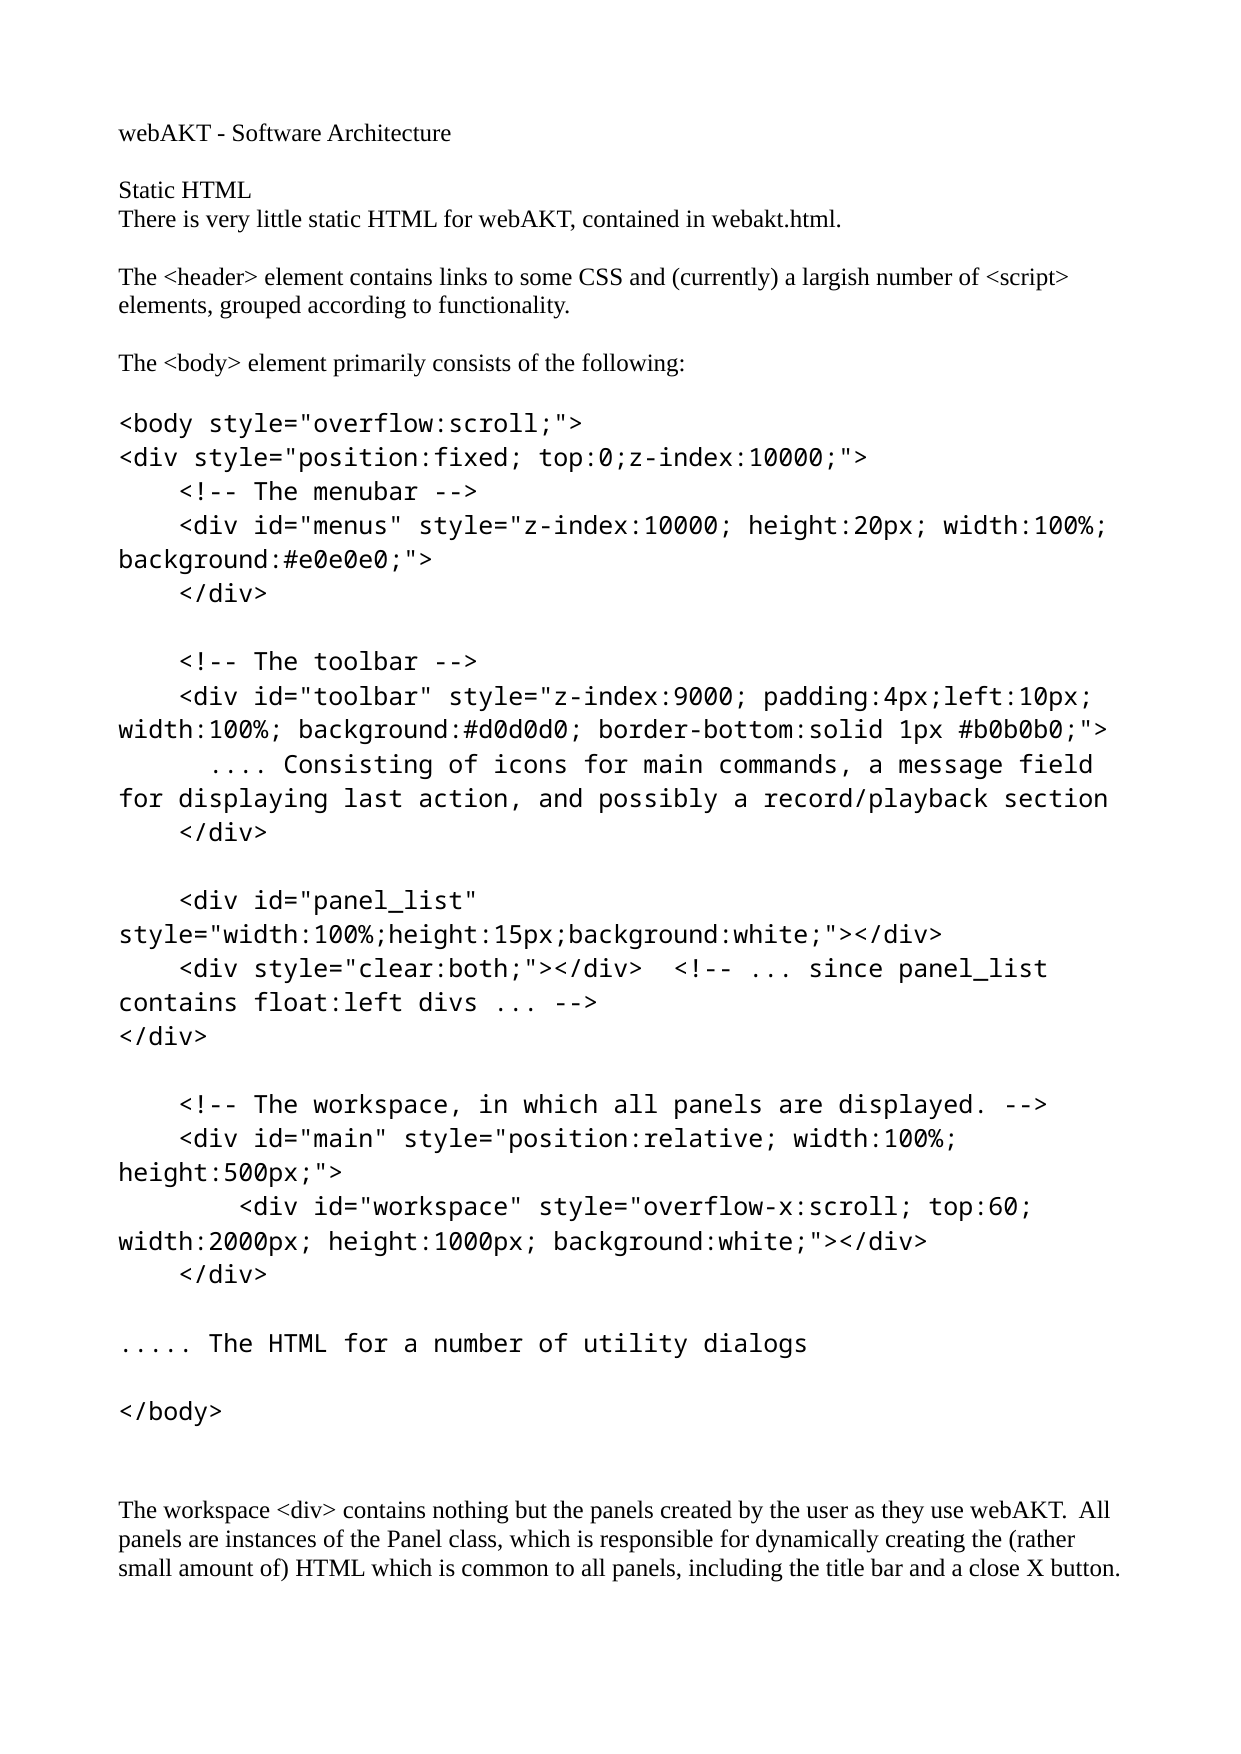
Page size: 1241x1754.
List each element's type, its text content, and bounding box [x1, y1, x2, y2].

text There is very little static HTML for webAKT, contained in webakt.html. [118, 204, 1122, 233]
text <!-- The toolbar --> [118, 644, 1122, 678]
text <div style="clear:both;"></div> <!-- ... since panel_list contains float:left divs ... --> [118, 951, 1122, 1019]
text Static HTML [118, 176, 1122, 204]
text </div> [118, 1257, 1122, 1291]
text </div> [118, 1019, 1122, 1053]
text .... Consisting of icons for main commands, a message field for displaying last action, and possibly a record/playback section [118, 746, 1122, 814]
text <div id="menus" style="z-index:10000; height:20px; width:100%; background:#e0e0e0;"> [118, 508, 1122, 576]
text <div id="panel_list" style="width:100%;height:15px;background:white;"></div> [118, 882, 1122, 951]
text <div id="main" style="position:relative; width:100%; height:500px;"> [118, 1121, 1122, 1189]
text </div> [118, 814, 1122, 848]
text <!-- The workspace, in which all panels are displayed. --> [118, 1087, 1122, 1121]
text ..... The HTML for a number of utility dialogs [118, 1325, 1122, 1359]
text <body style="overflow:scroll;"> [118, 406, 1122, 440]
text The <body> element primarily consists of the following: [118, 348, 1122, 377]
text <div id="toolbar" style="z-index:9000; padding:4px;left:10px; width:100%; background:#d0d0d0; border-bottom:solid 1px #b0b0b0;"> [118, 678, 1122, 746]
text <div id="workspace" style="overflow-x:scroll; top:60; width:2000px; height:1000px; background:white;"></div> [118, 1189, 1122, 1257]
text <!-- The menubar --> [118, 474, 1122, 508]
text </div> [118, 576, 1122, 610]
text <div style="position:fixed; top:0;z-index:10000;"> [118, 440, 1122, 474]
text The workspace <div> contains nothing but the panels created by the user as they use webAKT. All panels are instances of the Panel class, which is responsible for dynamically creating the (rather small amount of) HTML which is common to all panels, including the title bar and a close X button. [118, 1496, 1122, 1582]
text The <header> element contains links to some CSS and (currently) a largish number of <script> elements, grouped according to functionality. [118, 262, 1122, 319]
text </body> [118, 1393, 1122, 1427]
text webAKT - Software Architecture [118, 118, 1122, 147]
